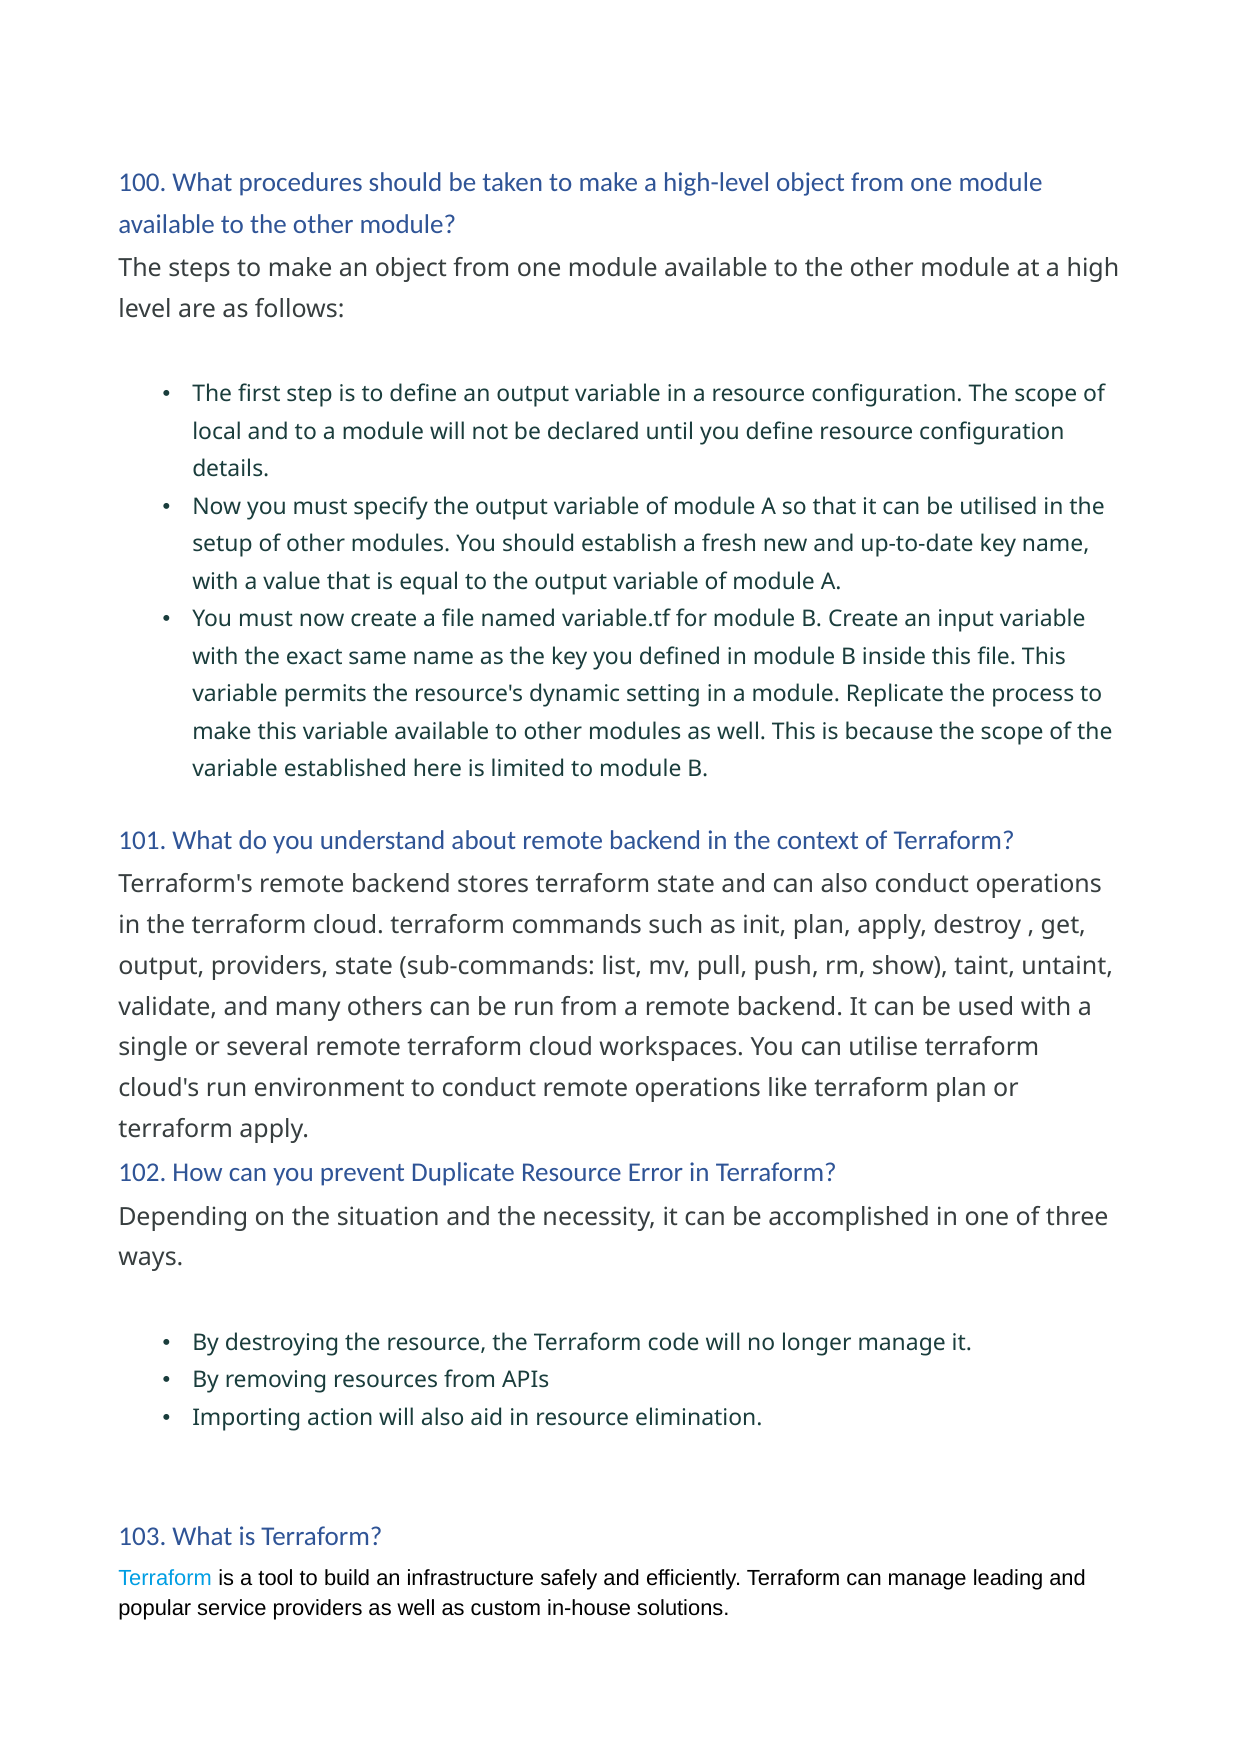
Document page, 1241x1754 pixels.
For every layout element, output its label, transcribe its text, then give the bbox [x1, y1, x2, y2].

subtitle 100. What procedures should be taken to make a high-level object from one module available to the other module? [118, 165, 1122, 240]
list Importing action will also aid in resource elimination. [162, 1401, 1122, 1432]
subtitle 101. What do you understand about remote backend in the context of Terraform? [118, 823, 1122, 856]
list You must now create a file named variable.tf for module B. Create an input variable with the exact same name as the key you defined in module B inside this file. This variable permits the resource's dynamic setting in a module. Replicate the process to make this variable available to other modules as well. This is because the scope of the variable established here is limited to module B. [162, 602, 1122, 783]
list Now you must specify the output variable of module A so that it can be utilised in the setup of other modules. You should establish a fresh new and up-to-date key name, with a value that is equal to the output variable of module A. [162, 490, 1122, 596]
subtitle 102. How can you prevent Duplicate Resource Error in Terraform? [118, 1156, 1122, 1189]
text Terraform is a tool to build an infrastructure safely and efficiently. Terraform can manage leading and popular service providers as well as custom in-house solutions. [118, 1562, 1122, 1621]
text The steps to make an object from one module available to the other module at a high level are as follows: [118, 250, 1122, 325]
text Terraform's remote backend stores terraform state and can also conduct operations in the terraform cloud. terraform commands such as init, plan, apply, destroy , get, output, providers, state (sub-commands: list, mv, pull, push, rm, show), taint, untaint, validate, and many others can be run from a remote backend. It can be used with a single or several remote terraform cloud workspaces. You can utilise terraform cloud's run environment to conduct remote operations like terraform plan or terraform apply. [118, 866, 1122, 1145]
list By destroying the resource, the Terraform code will no longer manage it. [162, 1326, 1122, 1357]
text Depending on the situation and the necessity, it can be accomplished in one of three ways. [118, 1198, 1122, 1273]
subtitle 103. What is Terraform? [118, 1519, 1122, 1552]
list By removing resources from APIs [162, 1363, 1122, 1394]
list The first step is to define an output variable in a resource configuration. The scope of local and to a module will not be declared until you define resource configuration details. [162, 377, 1122, 483]
